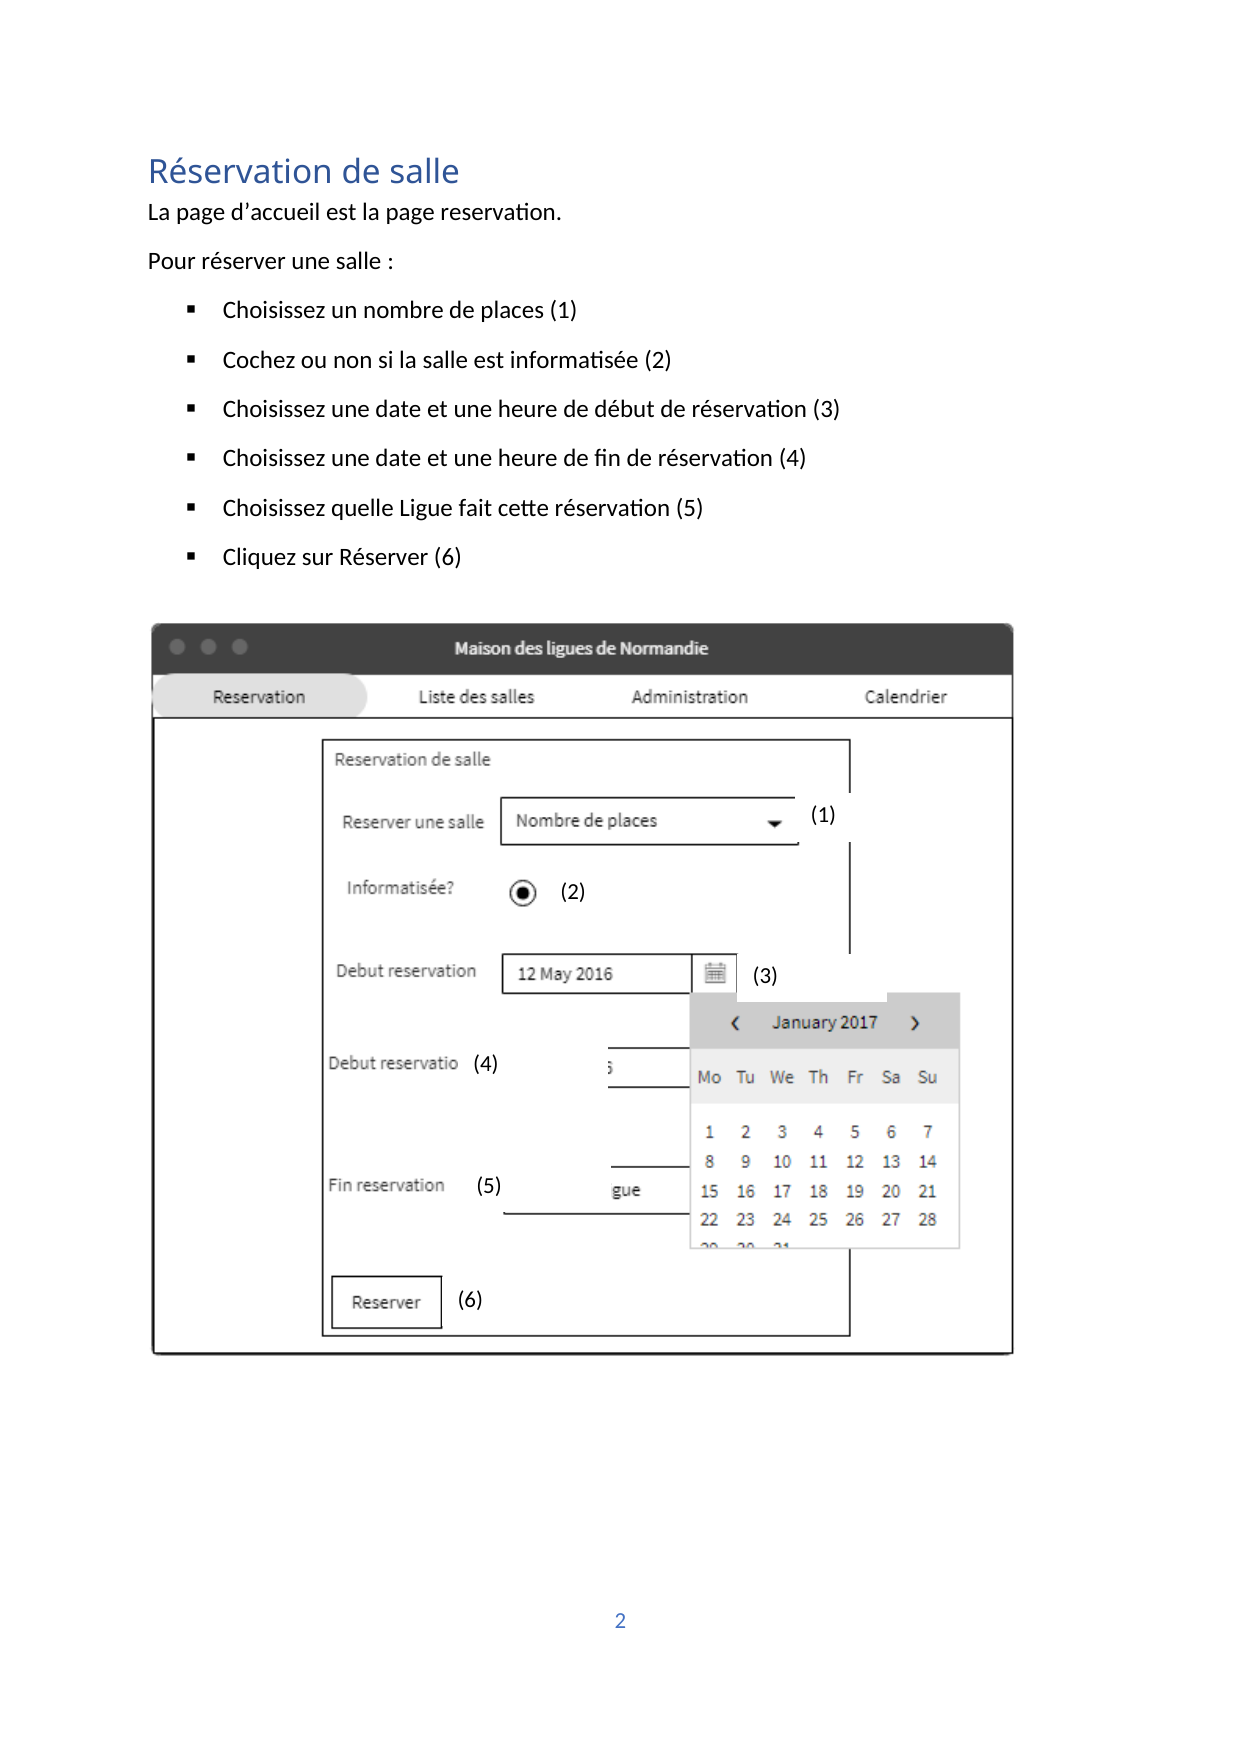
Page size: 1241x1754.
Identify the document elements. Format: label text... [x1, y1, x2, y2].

list Choisissez une date et une heure de début de réservation (3) [185, 393, 1093, 424]
list Choisissez une date et une heure de fin de réservation (4) [185, 442, 1093, 473]
text (1) [810, 801, 930, 829]
text Pour réserver une salle : [148, 245, 1093, 276]
list Choisissez quelle Ligue fait cette réservation (5) [185, 492, 1093, 522]
list Choisissez un nombre de places (1) [185, 295, 1093, 325]
text La page d’accueil est la page reservation. [148, 196, 1093, 227]
text (3) [752, 962, 872, 989]
text (6) [457, 1285, 577, 1313]
subtitle Réservation de salle [148, 148, 1093, 193]
list Cochez ou non si la salle est informatisée (2) [185, 344, 1093, 374]
list Cliquez sur Réserver (6) [185, 541, 1093, 572]
text (2) [560, 877, 680, 905]
text (5) [476, 1171, 596, 1199]
text (4) [473, 1049, 593, 1077]
